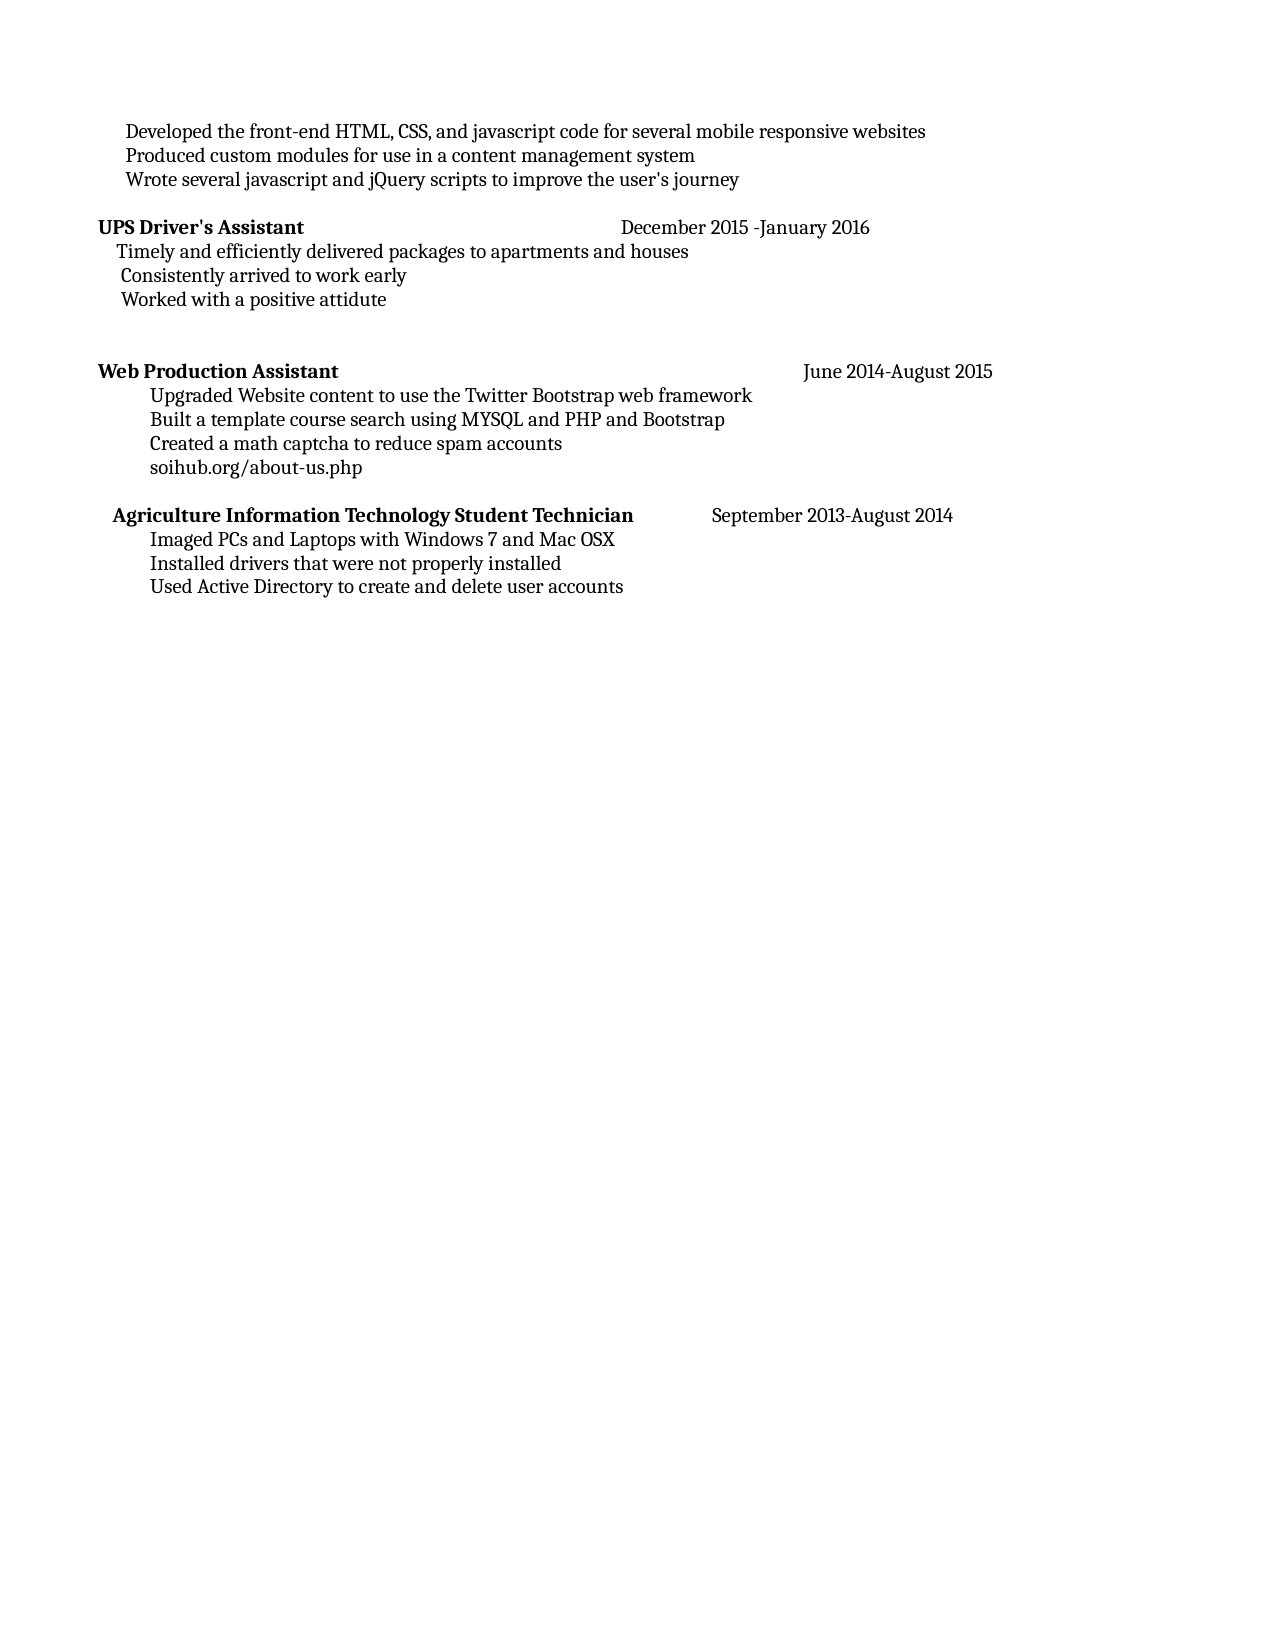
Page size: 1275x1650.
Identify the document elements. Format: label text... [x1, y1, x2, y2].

list soihub.org/about-us.php [150, 455, 1200, 479]
list Timely and efficiently delivered packages to apartments and houses [75, 240, 1200, 264]
list Wrote several javascript and jQuery scripts to improve the user's journey [75, 168, 1200, 192]
list UPS Driver's Assistant December 2015 -January 2016 [75, 216, 1200, 240]
list Web Production Assistant June 2014-August 2015 [75, 359, 1200, 383]
list Imaged PCs and Laptops with Windows 7 and Mac OSX [150, 527, 1200, 551]
list Developed the front-end HTML, CSS, and javascript code for several mobile responsive websites [75, 120, 1200, 144]
list Installed drivers that were not properly installed [150, 551, 1200, 575]
list Used Active Directory to create and delete user accounts [150, 575, 1200, 599]
list Agriculture Information Technology Student Technician September 2013-August 2014 [112, 503, 1200, 527]
list Built a template course search using MYSQL and PHP and Bootstrap [150, 407, 1200, 431]
list Upgraded Website content to use the Twitter Bootstrap web framework [150, 383, 1200, 407]
list Produced custom modules for use in a content management system [75, 144, 1200, 168]
list Worked with a positive attidute [75, 288, 1200, 312]
list Consistently arrived to work early [75, 264, 1200, 288]
list Created a math captcha to reduce spam accounts [150, 431, 1200, 455]
